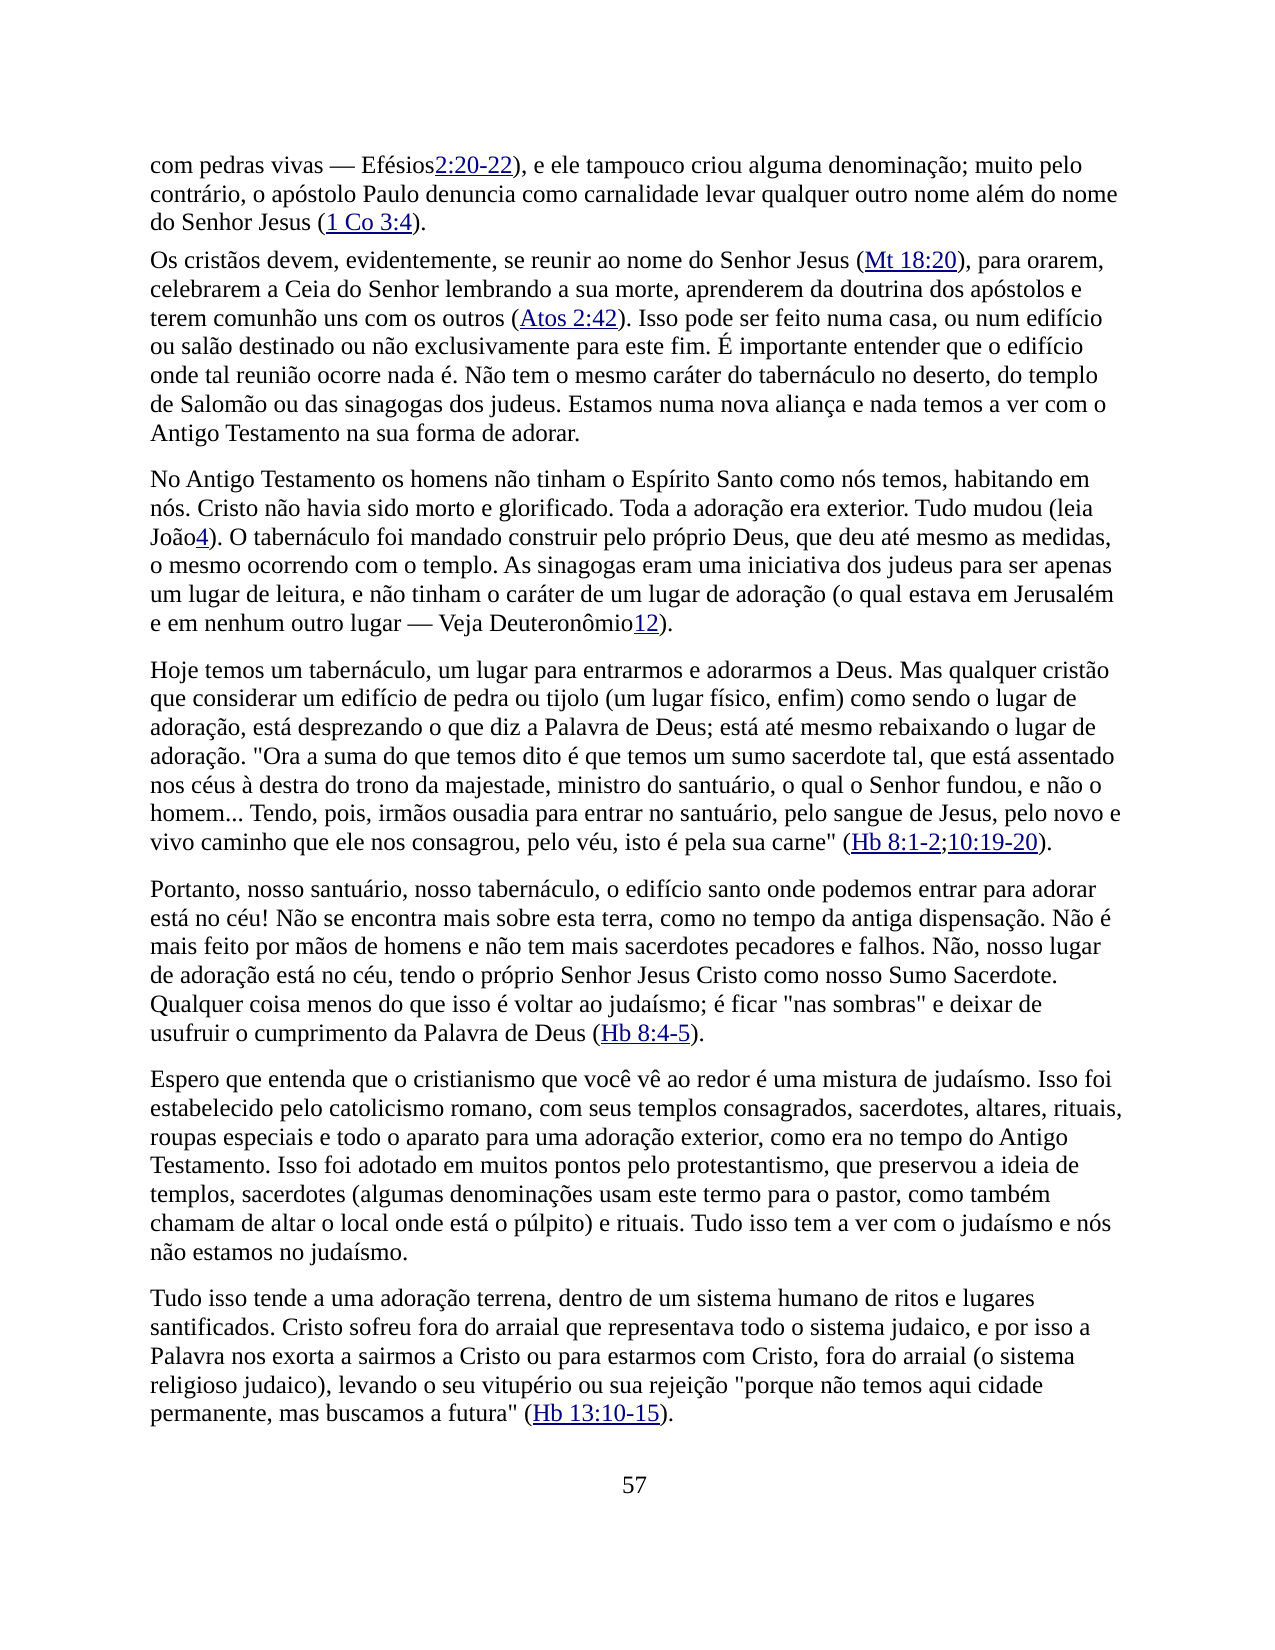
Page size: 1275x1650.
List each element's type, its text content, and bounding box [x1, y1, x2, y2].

text Portanto, nosso santuário, nosso tabernáculo, o edifício santo onde podemos entrar para adorar está no céu! Não se encontra mais sobre esta terra, como no tempo da antiga dispensação. Não é mais feito por mãos de homens e não tem mais sacerdotes pecadores e falhos. Não, nosso lugar de adoração está no céu, tendo o próprio Senhor Jesus Cristo como nosso Sumo Sacerdote. Qualquer coisa menos do que isso é voltar ao judaísmo; é ficar "nas sombras" e deixar de usufruir o cumprimento da Palavra de Deus (Hb 8:4-5). [150, 874, 1125, 1046]
text com pedras vivas — Efésios2:20-22), e ele tampouco criou alguma denominação; muito pelo contrário, o apóstolo Paulo denuncia como carnalidade levar qualquer outro nome além do nome do Senhor Jesus (1 Co 3:4). [150, 150, 1125, 236]
text No Antigo Testamento os homens não tinham o Espírito Santo como nós temos, habitando em nós. Cristo não havia sido morto e glorificado. Toda a adoração era exterior. Tudo mudou (leia João4). O tabernáculo foi mandado construir pelo próprio Deus, que deu até mesmo as medidas, o mesmo ocorrendo com o templo. As sinagogas eram uma iniciativa dos judeus para ser apenas um lugar de leitura, e não tinham o caráter de um lugar de adoração (o qual estava em Jerusalém e em nenhum outro lugar — Veja Deuteronômio12). [150, 464, 1125, 637]
text Espero que entenda que o cristianismo que você vê ao redor é uma mistura de judaísmo. Isso foi estabelecido pelo catolicismo romano, com seus templos consagrados, sacerdotes, altares, rituais, roupas especiais e todo o aparato para uma adoração exterior, como era no tempo do Antigo Testamento. Isso foi adotado em muitos pontos pelo protestantismo, que preservou a ideia de templos, sacerdotes (algumas denominações usam este termo para o pastor, como também chamam de altar o local onde está o púlpito) e rituais. Tudo isso tem a ver com o judaísmo e nós não estamos no judaísmo. [150, 1064, 1125, 1266]
text Tudo isso tende a uma adoração terrena, dentro de um sistema humano de ritos e lugares santificados. Cristo sofreu fora do arraial que representava todo o sistema judaico, e por isso a Palavra nos exorta a sairmos a Cristo ou para estarmos com Cristo, fora do arraial (o sistema religioso judaico), levando o seu vitupério ou sua rejeição "porque não temos aqui cidade permanente, mas buscamos a futura" (Hb 13:10-15). [150, 1283, 1125, 1427]
text Hoje temos um tabernáculo, um lugar para entrarmos e adorarmos a Deus. Mas qualquer cristão que considerar um edifício de pedra ou tijolo (um lugar físico, enfim) como sendo o lugar de adoração, está desprezando o que diz a Palavra de Deus; está até mesmo rebaixando o lugar de adoração. "Ora a suma do que temos dito é que temos um sumo sacerdote tal, que está assentado nos céus à destra do trono da majestade, ministro do santuário, o qual o Senhor fundou, e não o homem... Tendo, pois, irmãos ousadia para entrar no santuário, pelo sangue de Jesus, pelo novo e vivo caminho que ele nos consagrou, pelo véu, isto é pela sua carne" (Hb 8:1-2;10:19-20). [150, 655, 1125, 856]
text Os cristãos devem, evidentemente, se reunir ao nome do Senhor Jesus (Mt 18:20), para orarem, celebrarem a Ceia do Senhor lembrando a sua morte, aprenderem da doutrina dos apóstolos e terem comunhão uns com os outros (Atos 2:42). Isso pode ser feito numa casa, ou num edifício ou salão destinado ou não exclusivamente para este fim. É importante entender que o edifício onde tal reunião ocorre nada é. Não tem o mesmo caráter do tabernáculo no deserto, do templo de Salomão ou das sinagogas dos judeus. Estamos numa nova aliança e nada temos a ver com o Antigo Testamento na sua forma de adorar. [150, 245, 1125, 446]
